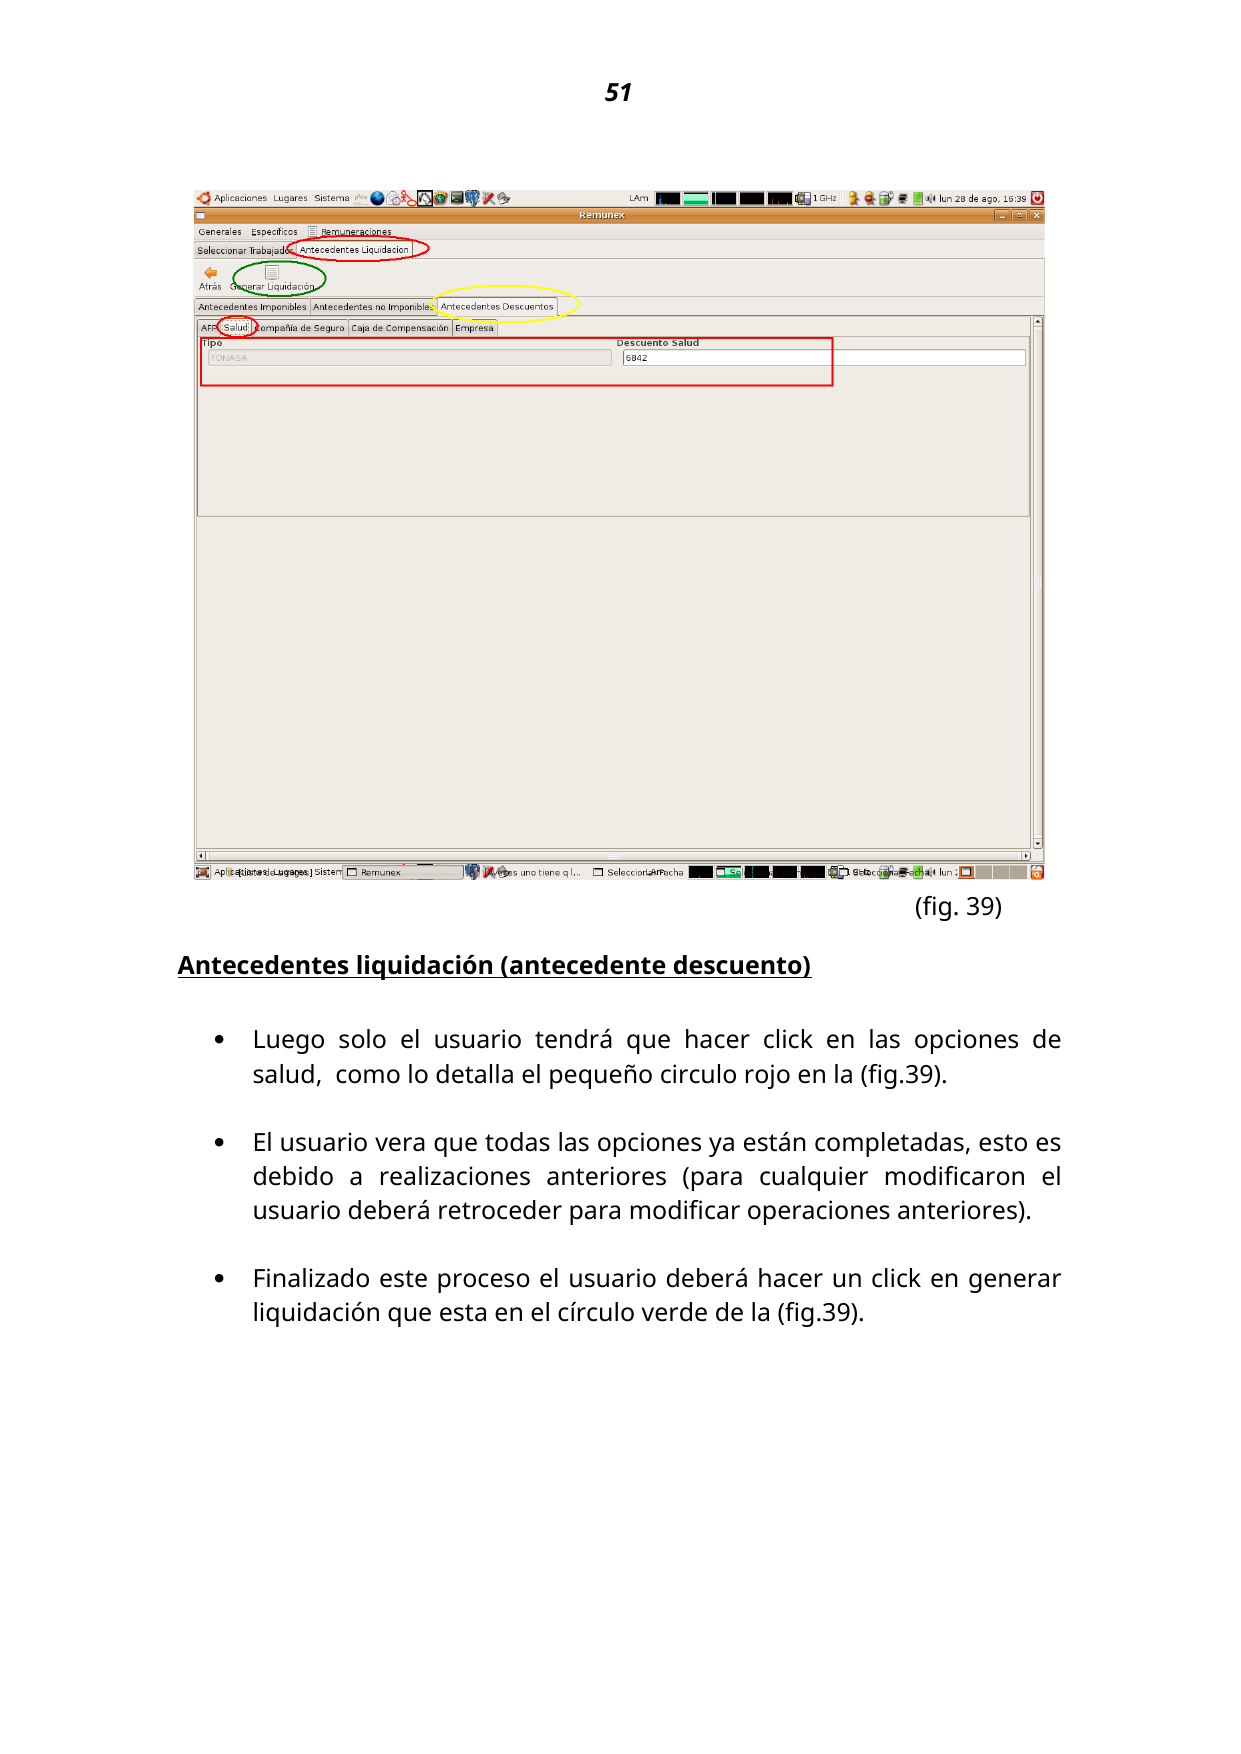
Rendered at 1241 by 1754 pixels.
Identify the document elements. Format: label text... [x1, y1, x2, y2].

list Finalizado este proceso el usuario deberá hacer un click en generar liquidación que esta en el círculo verde de la (fig.39). [215, 1261, 1063, 1329]
subtitle Antecedentes liquidación (antecedente descuento) [177, 948, 1063, 982]
picture [193, 190, 1045, 880]
list El usuario vera que todas las opciones ya están completadas, esto es debido a realizaciones anteriores (para cualquier modificaron el usuario deberá retroceder para modificar operaciones anteriores). [215, 1124, 1063, 1227]
list Luego solo el usuario tendrá que hacer click en las opciones de salud, como lo detalla el pequeño circulo rojo en la (fig.39). [215, 1022, 1063, 1090]
text (fig. 39) [177, 889, 1063, 923]
